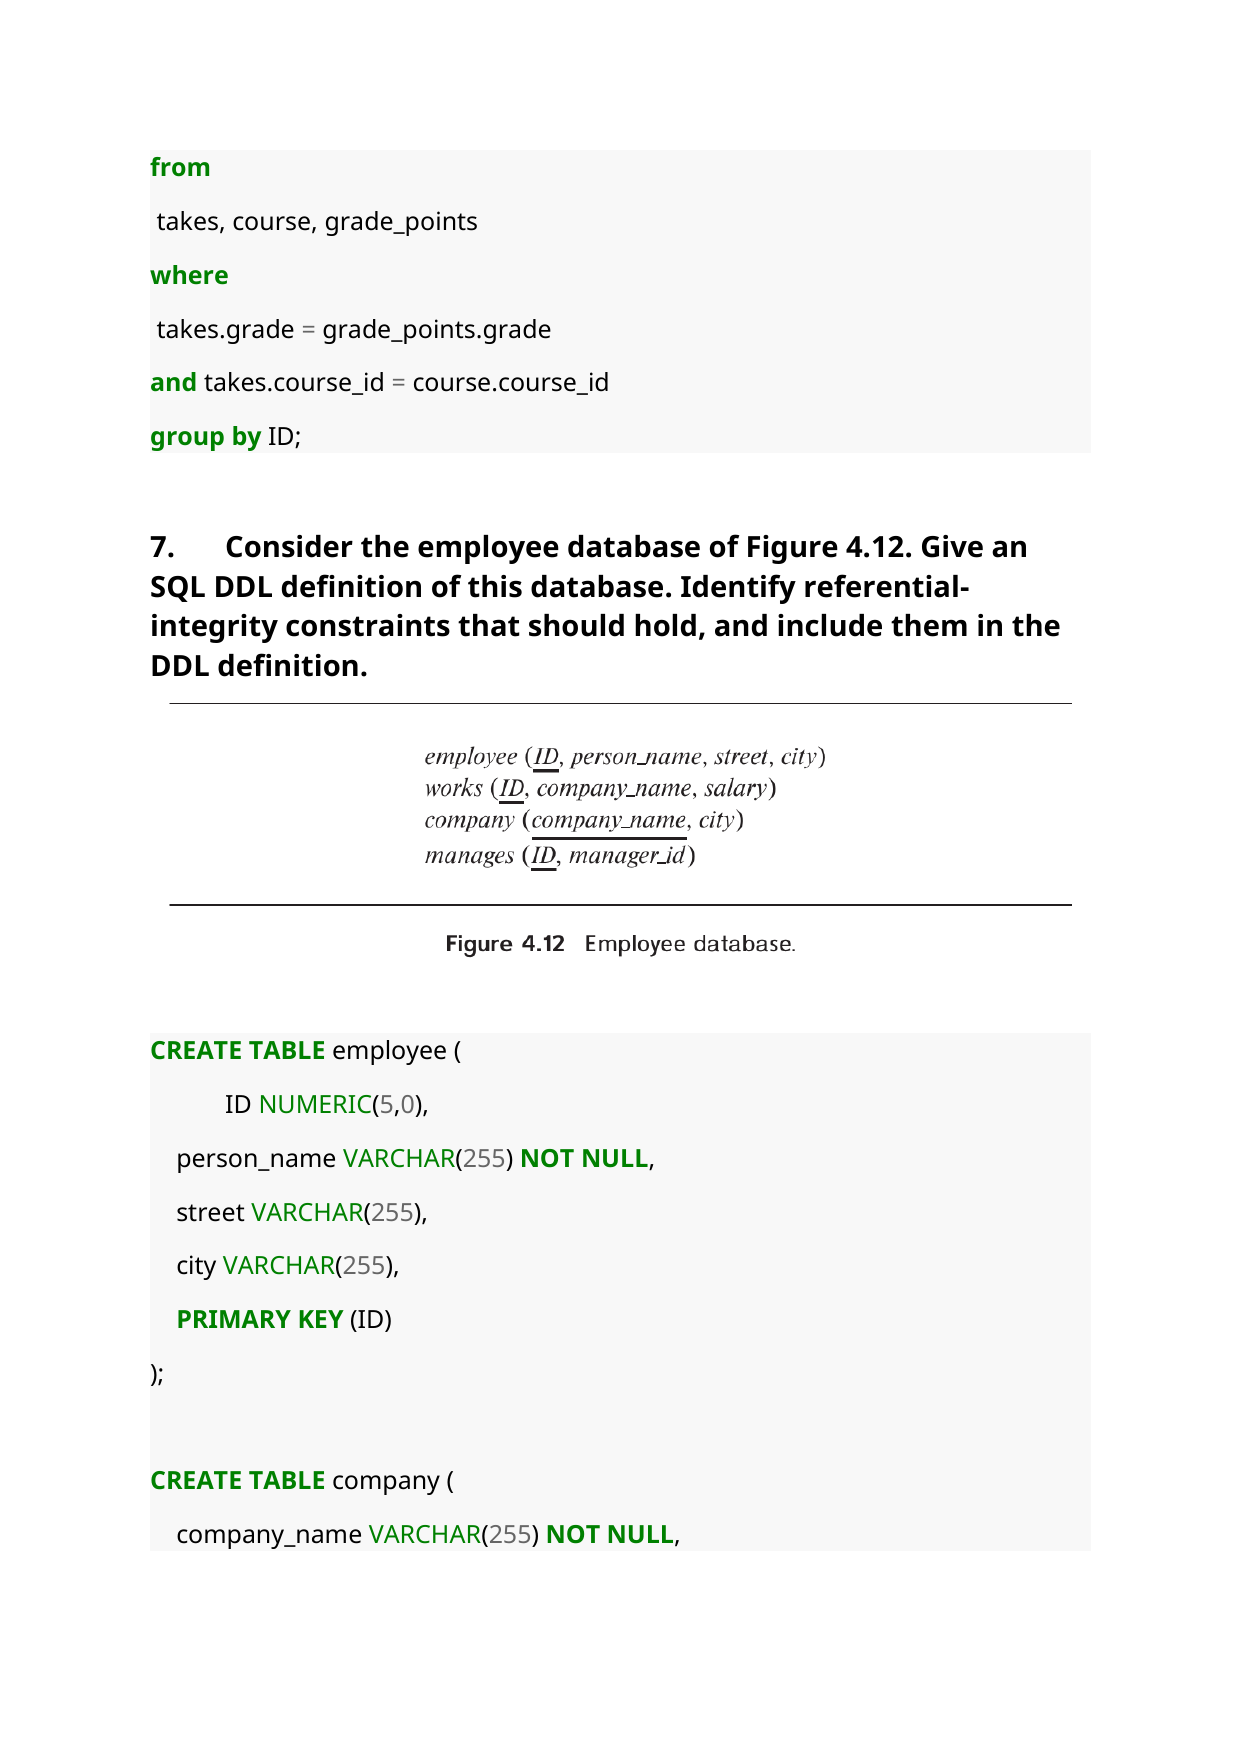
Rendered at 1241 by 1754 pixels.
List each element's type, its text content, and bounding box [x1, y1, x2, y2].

text ID NUMERIC(5,0), [150, 1087, 1091, 1121]
text ); [150, 1356, 1091, 1389]
text where [150, 257, 1091, 292]
text CREATE TABLE employee ( [150, 1033, 1091, 1067]
text PRIMARY KEY (ID) [150, 1302, 1091, 1336]
text and takes.course_id = course.course_id [150, 365, 1091, 399]
text street VARCHAR(255), [150, 1194, 1091, 1228]
text takes.grade = grade_points.grade [150, 311, 1091, 345]
text company_name VARCHAR(255) NOT NULL, [150, 1517, 1091, 1551]
text CREATE TABLE company ( [150, 1463, 1091, 1497]
text person_name VARCHAR(255) NOT NULL, [150, 1141, 1091, 1174]
text takes, course, grade_points [150, 204, 1091, 238]
text city VARCHAR(255), [150, 1248, 1091, 1282]
subtitle Consider the employee database of Figure 4.12. Give an SQL DDL definition of this database. Identify referential-integrity constraints that should hold, and include them in the DDL definition. [150, 526, 1091, 685]
text from [150, 150, 1091, 184]
text group by ID; [150, 419, 1091, 453]
picture [150, 685, 1091, 975]
